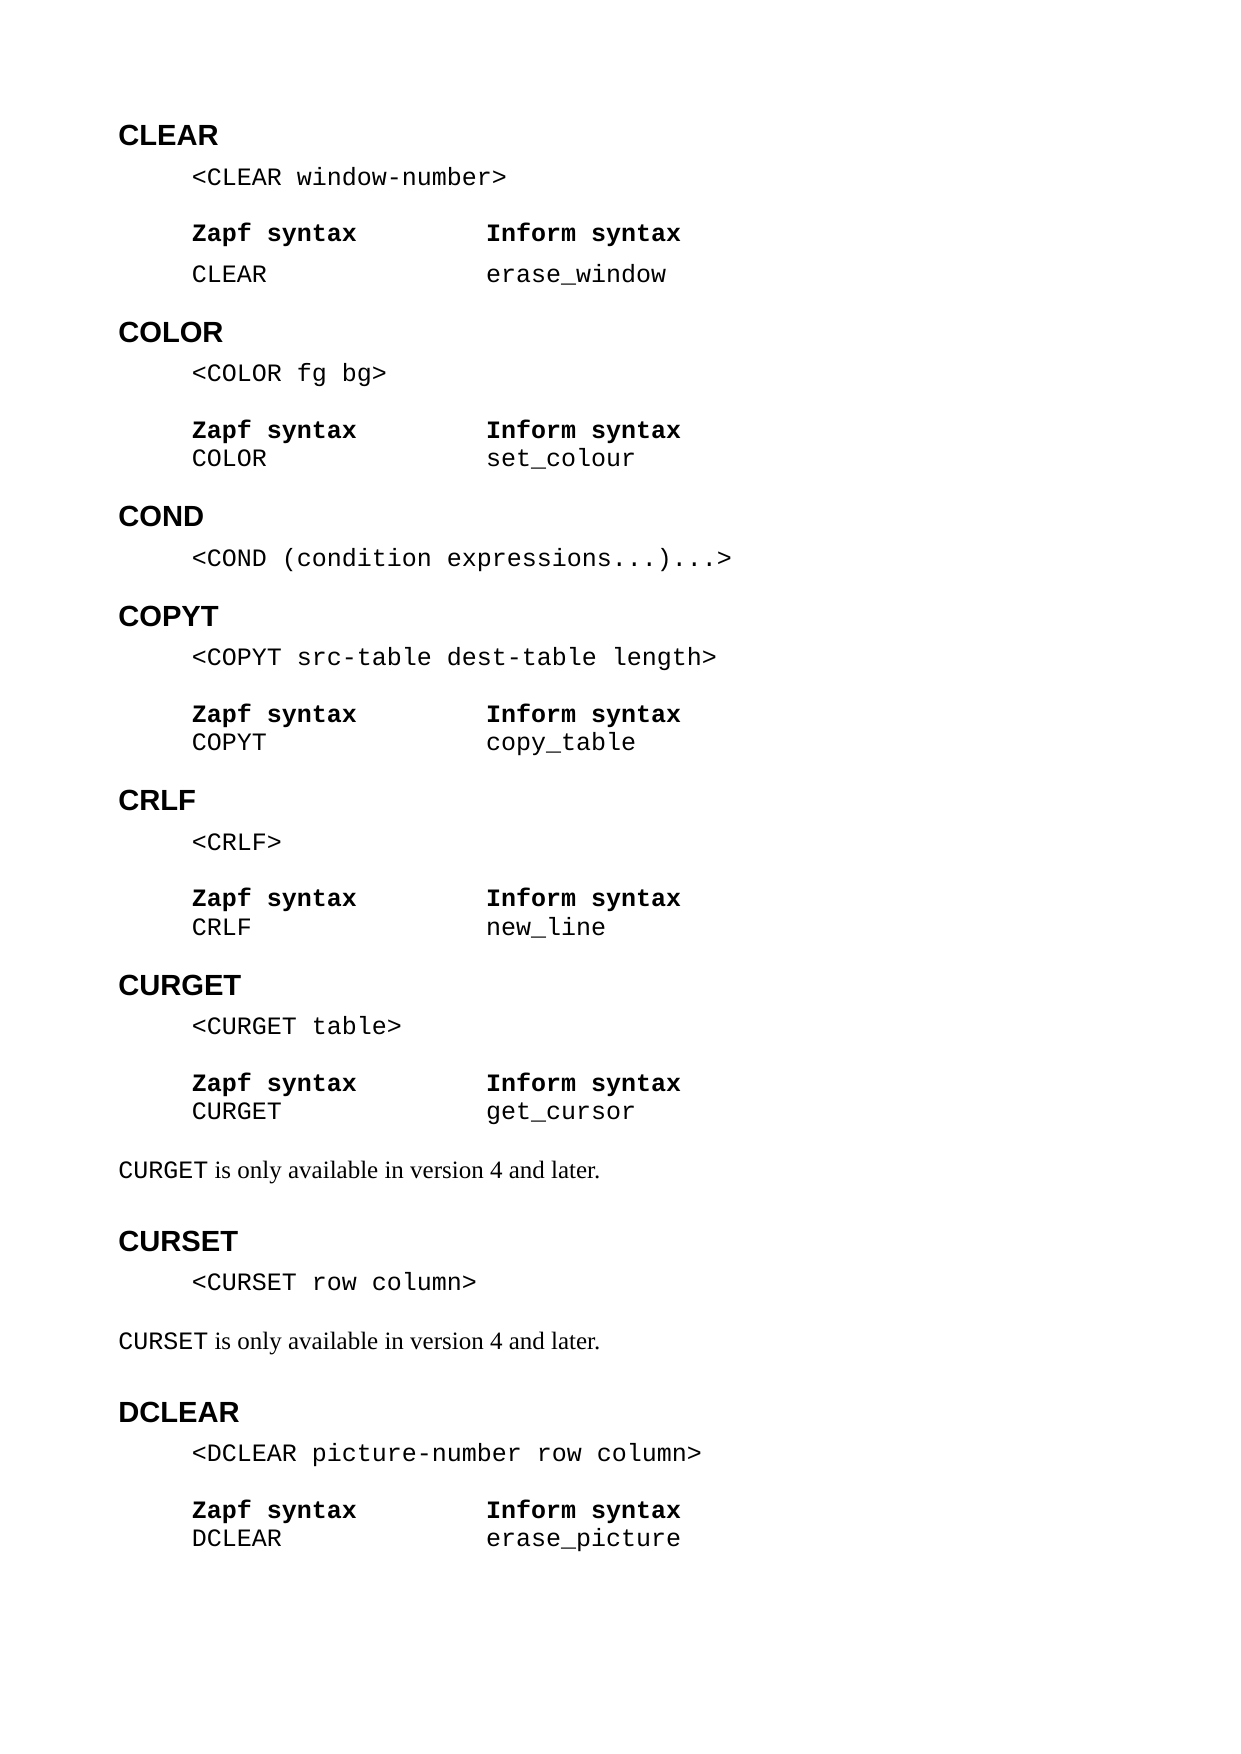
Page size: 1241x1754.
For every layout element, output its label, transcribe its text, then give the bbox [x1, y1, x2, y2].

text <COPYT src-table dest-table length> [192, 645, 1122, 673]
text Zapf syntax Inform syntax [192, 886, 1122, 914]
subtitle CURSET [118, 1223, 1122, 1257]
text <CURGET table> [192, 1013, 1122, 1042]
text Zapf syntax Inform syntax [192, 701, 1122, 730]
text <COLOR fg bg> [192, 361, 1122, 389]
text CURGET get_cursor [192, 1098, 1122, 1127]
subtitle COPYT [118, 599, 1122, 632]
text CURSET is only available in version 4 and later. [118, 1326, 1122, 1357]
subtitle COLOR [118, 315, 1122, 348]
text COPYT copy_table [192, 730, 1122, 758]
subtitle CURGET [118, 967, 1122, 1001]
text CLEAR erase_window [192, 262, 1122, 290]
text Zapf syntax Inform syntax [192, 221, 1122, 249]
text <CRLF> [192, 829, 1122, 857]
text COLOR set_colour [192, 446, 1122, 474]
text DCLEAR erase_picture [192, 1526, 1122, 1554]
text <DCLEAR picture-number row column> [192, 1441, 1122, 1469]
text <CLEAR window-number> [192, 164, 1122, 192]
subtitle DCLEAR [118, 1394, 1122, 1428]
text Zapf syntax Inform syntax [192, 1070, 1122, 1098]
text CURGET is only available in version 4 and later. [118, 1155, 1122, 1186]
text Zapf syntax Inform syntax [192, 1497, 1122, 1526]
text <CURSET row column> [192, 1269, 1122, 1298]
text Zapf syntax Inform syntax [192, 418, 1122, 446]
text <COND (condition expressions...)...> [192, 545, 1122, 574]
text CRLF new_line [192, 914, 1122, 942]
subtitle CLEAR [118, 118, 1122, 152]
subtitle COND [118, 499, 1122, 533]
subtitle CRLF [118, 783, 1122, 817]
